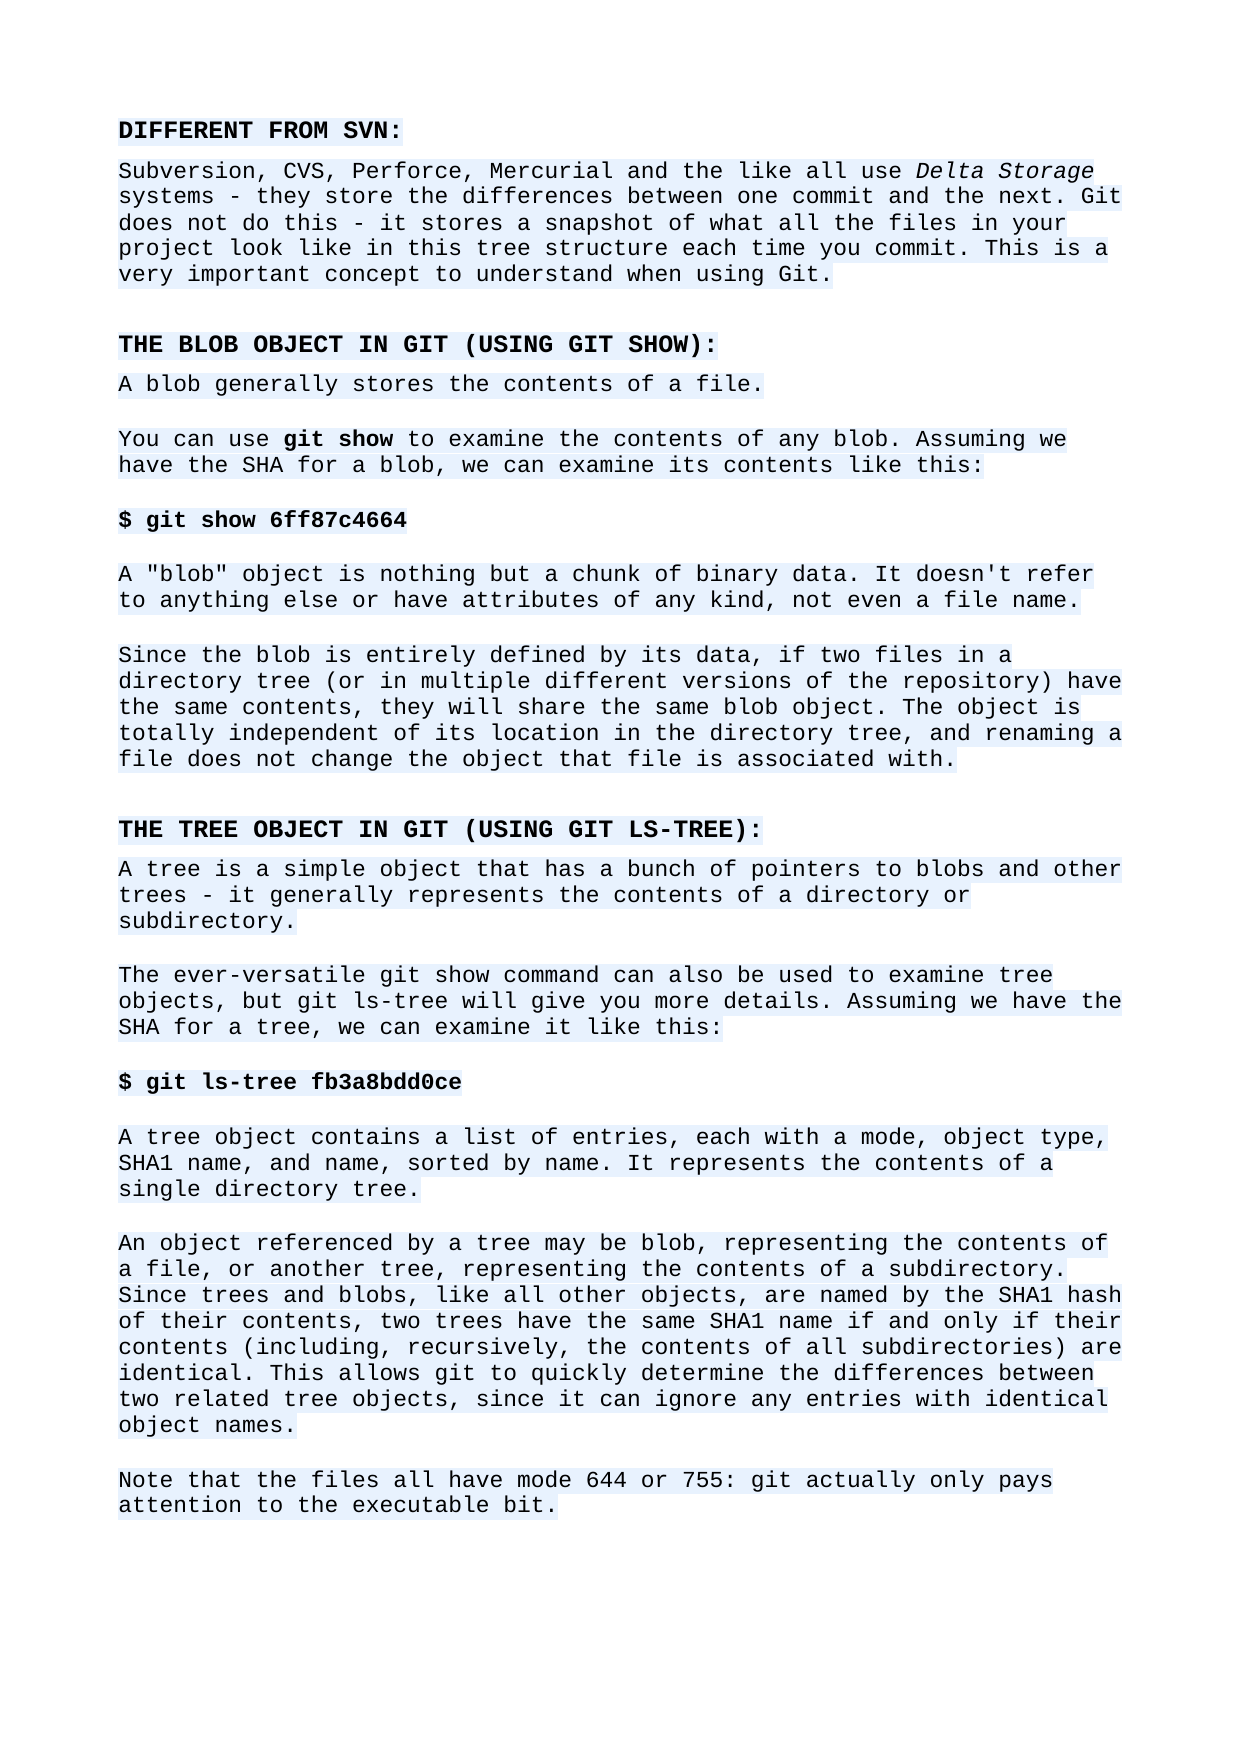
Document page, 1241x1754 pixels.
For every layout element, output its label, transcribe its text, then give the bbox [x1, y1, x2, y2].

text Subversion, CVS, Perforce, Mercurial and the like all use Delta Storage systems - they store the differences between one commit and the next. Git does not do this - it stores a snapshot of what all the files in your project look like in this tree structure each time you commit. This is a very important concept to understand when using Git. [118, 159, 1122, 289]
text $ git ls-tree fb3a8bdd0ce [118, 1070, 1122, 1096]
text $ git show 6ff87c4664 [118, 508, 1122, 534]
text The ever-versatile git show command can also be used to examine tree objects, but git ls-tree will give you more details. Assuming we have the SHA for a tree, we can examine it like this: [118, 964, 1122, 1042]
text Note that the files all have mode 644 or 755: git actually only pays attention to the executable bit. [118, 1468, 1122, 1520]
subtitle THE TREE OBJECT IN GIT (USING GIT LS-TREE): [118, 816, 1122, 845]
text A blob generally stores the contents of a file. [118, 373, 1122, 399]
text You can use git show to examine the contents of any blob. Assuming we have the SHA for a blob, we can examine its contents like this: [118, 427, 1122, 479]
text A "blob" object is nothing but a chunk of binary data. It doesn't refer to anything else or have attributes of any kind, not even a file name. [118, 563, 1122, 615]
text An object referenced by a tree may be blob, representing the contents of a file, or another tree, representing the contents of a subdirectory. Since trees and blobs, like all other objects, are named by the SHA1 hash of their contents, two trees have the same SHA1 name if and only if their contents (including, recursively, the contents of all subdirectories) are identical. This allows git to quickly determine the differences between two related tree objects, since it can ignore any entries with identical object names. [118, 1232, 1122, 1439]
subtitle DIFFERENT FROM SVN: [118, 118, 1122, 146]
text Since the blob is entirely defined by its data, if two files in a directory tree (or in multiple different versions of the repository) have the same contents, they will share the same blob object. The object is totally independent of its location in the directory tree, and renaming a file does not change the object that file is associated with. [118, 643, 1122, 773]
text A tree object contains a list of entries, each with a mode, object type, SHA1 name, and name, sorted by name. It represents the contents of a single directory tree. [118, 1125, 1122, 1203]
text A tree is a simple object that has a bunch of pointers to blobs and other trees - it generally represents the contents of a directory or subdirectory. [118, 857, 1122, 935]
subtitle THE BLOB OBJECT IN GIT (USING GIT SHOW): [118, 332, 1122, 360]
